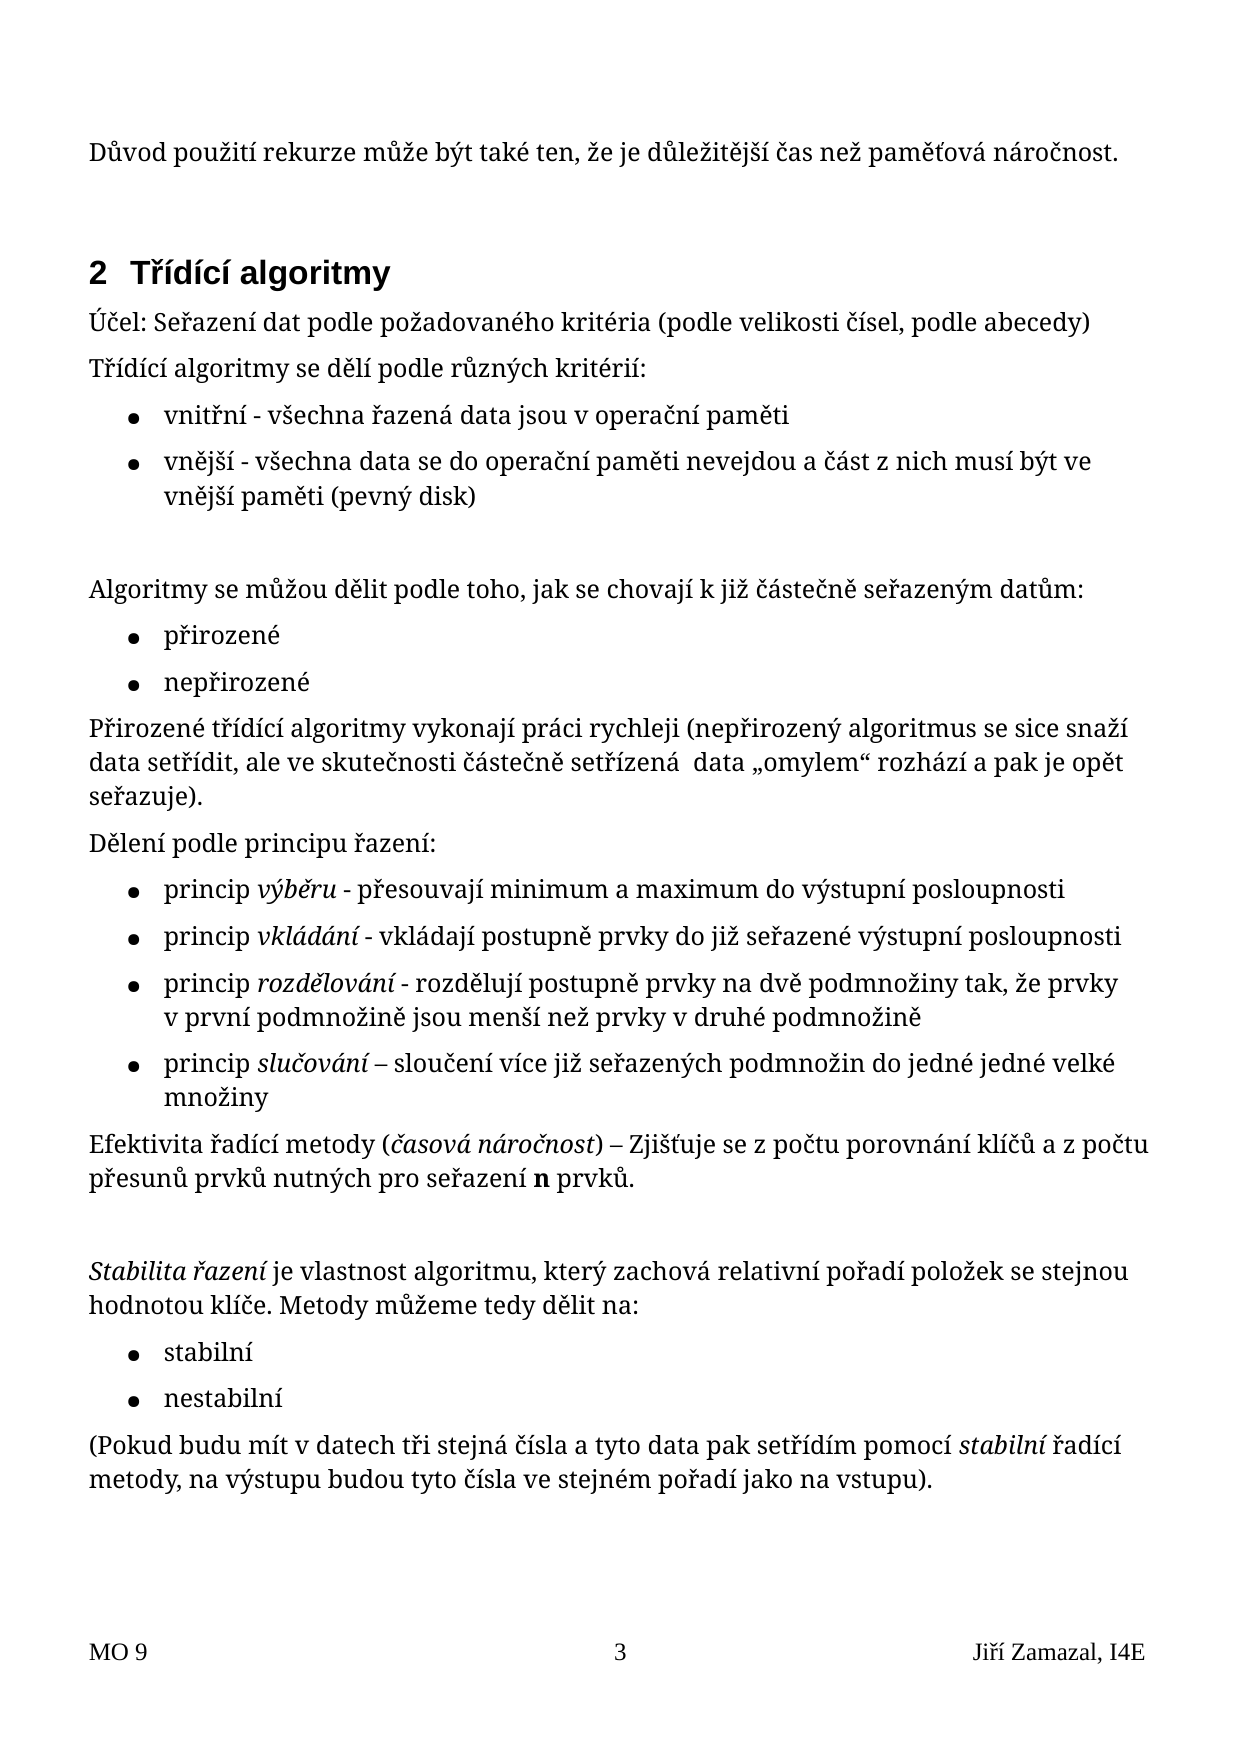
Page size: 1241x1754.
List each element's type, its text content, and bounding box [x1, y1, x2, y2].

text Algoritmy se můžou dělit podle toho, jak se chovají k již částečně seřazeným datům: [88, 571, 1152, 605]
list princip vkládání - vkládají postupně prvky do již seřazené výstupní posloupnosti [126, 919, 1152, 953]
text (Pokud budu mít v datech tři stejná čísla a tyto data pak setřídím pomocí stabilní řadící metody, na výstupu budou tyto čísla ve stejném pořadí jako na vstupu). [88, 1427, 1152, 1496]
text Stabilita řazení je vlastnost algoritmu, který zachová relativní pořadí položek se stejnou hodnotou klíče. Metody můžeme tedy dělit na: [88, 1254, 1152, 1322]
list princip slučování – sloučení více již seřazených podmnožin do jedné jedné velké množiny [126, 1046, 1152, 1114]
text Efektivita řadící metody (časová náročnost) – Zjišťuje se z počtu porovnání klíčů a z počtu přesunů prvků nutných pro seřazení n prvků. [88, 1127, 1152, 1195]
list nepřirozené [126, 664, 1152, 698]
list stabilní [126, 1334, 1152, 1368]
subtitle Třídící algoritmy [88, 253, 1152, 292]
text Přirozené třídící algoritmy vykonají práci rychleji (nepřirozený algoritmus se sice snaží data setřídit, ale ve skutečnosti částečně setřízená data „omylem“ rozhází a pak je opět seřazuje). [88, 711, 1152, 813]
list vnější - všechna data se do operační paměti nevejdou a část z nich musí být ve vnější paměti (pevný disk) [126, 444, 1152, 512]
list vnitřní - všechna řazená data jsou v operační paměti [126, 397, 1152, 432]
list princip rozdělování - rozdělují postupně prvky na dvě podmnožiny tak, že prvky v první podmnožině jsou menší než prvky v druhé podmnožině [126, 965, 1152, 1033]
list princip výběru - přesouvají minimum a maximum do výstupní posloupnosti [126, 872, 1152, 906]
text Třídící algoritmy se dělí podle různých kritérií: [88, 351, 1152, 385]
text Důvod použití rekurze může být také ten, že je důležitější čas než paměťová náročnost. [88, 135, 1152, 169]
text Účel: Seřazení dat podle požadovaného kritéria (podle velikosti čísel, podle abecedy) [88, 304, 1152, 338]
list nestabilní [126, 1381, 1152, 1415]
text Dělení podle principu řazení: [88, 826, 1152, 860]
list přirozené [126, 618, 1152, 652]
